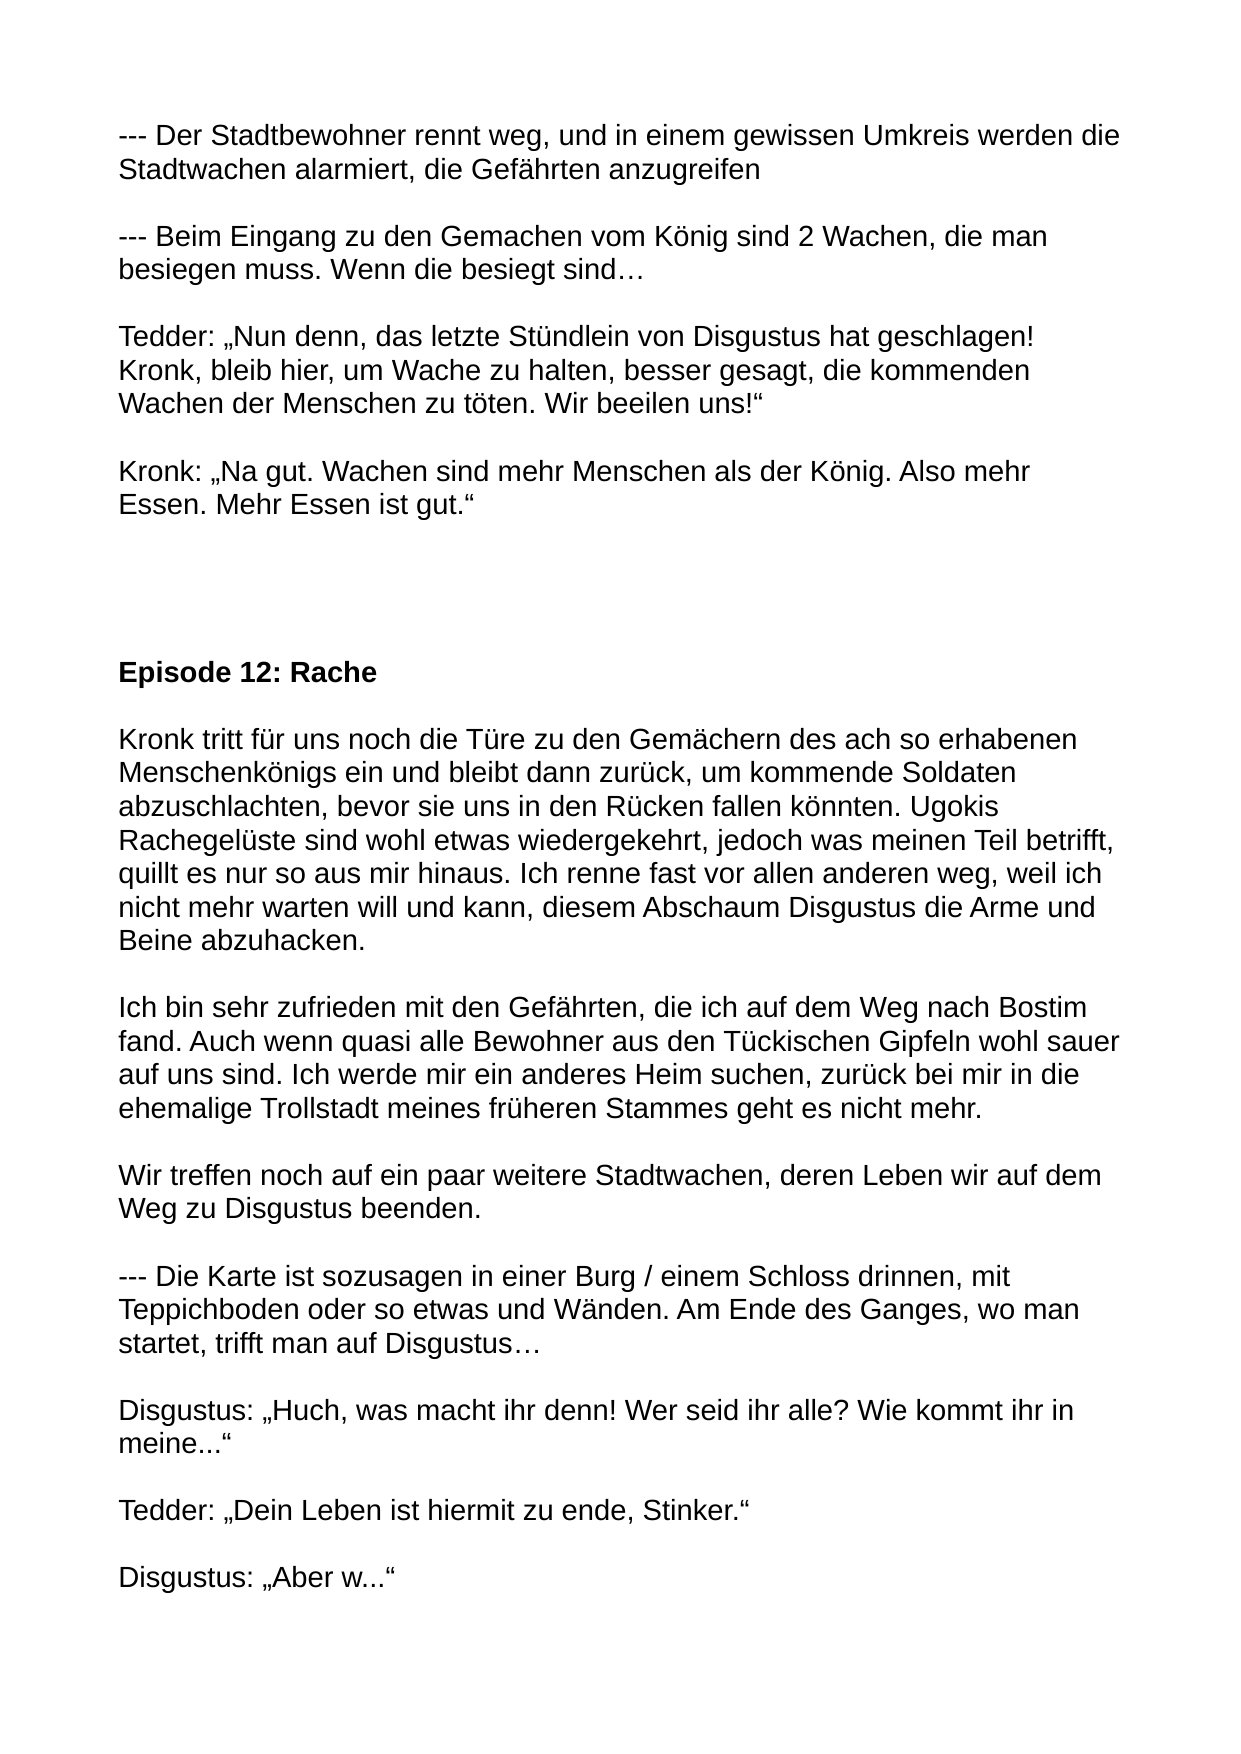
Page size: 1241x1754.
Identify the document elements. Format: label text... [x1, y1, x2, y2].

text Episode 12: Rache [118, 655, 1122, 688]
text Tedder: „Nun denn, das letzte Stündlein von Disgustus hat geschlagen! Kronk, bleib hier, um Wache zu halten, besser gesagt, die kommenden Wachen der Menschen zu töten. Wir beeilen uns!“ [118, 319, 1122, 420]
text Kronk: „Na gut. Wachen sind mehr Menschen als der König. Also mehr Essen. Mehr Essen ist gut.“ [118, 453, 1122, 521]
text --- Der Stadtbewohner rennt weg, und in einem gewissen Umkreis werden die Stadtwachen alarmiert, die Gefährten anzugreifen [118, 118, 1122, 185]
text Ich bin sehr zufrieden mit den Gefährten, die ich auf dem Weg nach Bostim fand. Auch wenn quasi alle Bewohner aus den Tückischen Gipfeln wohl sauer auf uns sind. Ich werde mir ein anderes Heim suchen, zurück bei mir in die ehemalige Trollstadt meines früheren Stammes geht es nicht mehr. [118, 990, 1122, 1124]
text Disgustus: „Huch, was macht ihr denn! Wer seid ihr alle? Wie kommt ihr in meine...“ [118, 1393, 1122, 1460]
text Kronk tritt für uns noch die Türe zu den Gemächern des ach so erhabenen Menschenkönigs ein und bleibt dann zurück, um kommende Soldaten abzuschlachten, bevor sie uns in den Rücken fallen könnten. Ugokis Rachegelüste sind wohl etwas wiedergekehrt, jedoch was meinen Teil betrifft, quillt es nur so aus mir hinaus. Ich renne fast vor allen anderen weg, weil ich nicht mehr warten will und kann, diesem Abschaum Disgustus die Arme und Beine abzuhacken. [118, 722, 1122, 957]
text Tedder: „Dein Leben ist hiermit zu ende, Stinker.“ [118, 1493, 1122, 1527]
text Wir treffen noch auf ein paar weitere Stadtwachen, deren Leben wir auf dem Weg zu Disgustus beenden. [118, 1158, 1122, 1225]
text --- Die Karte ist sozusagen in einer Burg / einem Schloss drinnen, mit Teppichboden oder so etwas und Wänden. Am Ende des Ganges, wo man startet, trifft man auf Disgustus… [118, 1258, 1122, 1359]
text --- Beim Eingang zu den Gemachen vom König sind 2 Wachen, die man besiegen muss. Wenn die besiegt sind… [118, 219, 1122, 286]
text Disgustus: „Aber w...“ [118, 1560, 1122, 1594]
